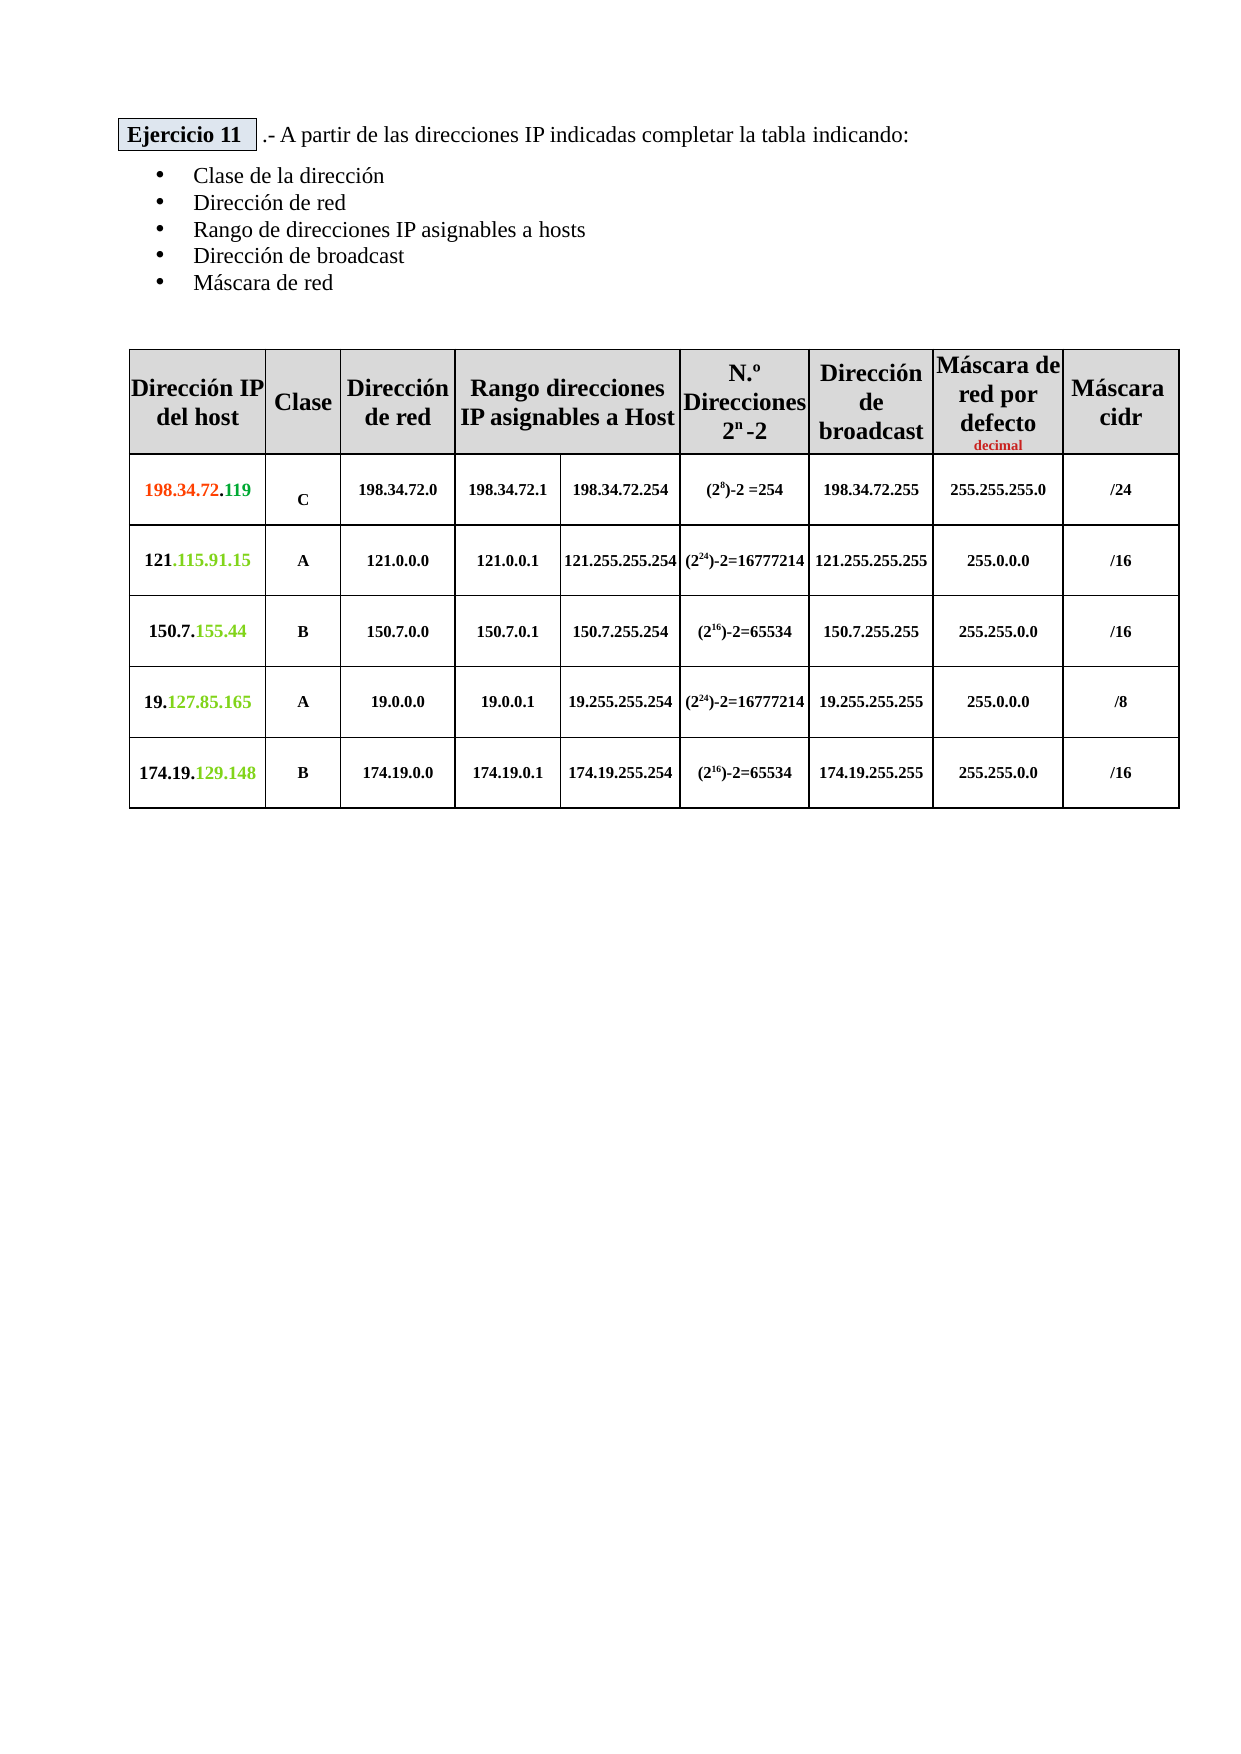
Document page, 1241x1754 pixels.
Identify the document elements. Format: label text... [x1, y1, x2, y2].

table_cell 121.255.255.254 [561, 526, 679, 595]
table_cell 150.7.255.255 [810, 596, 932, 666]
list Máscara de red [156, 269, 1122, 296]
table_cell /16 [1064, 596, 1178, 666]
table_cell (216)-2=65534 [681, 596, 808, 666]
table_cell A [266, 526, 340, 595]
table_header Rango direcciones IP asignables a Host [456, 350, 679, 453]
table_header Máscara cidr [1064, 350, 1178, 453]
table_cell 198.34.72.0 [341, 455, 454, 524]
table_cell 174.19.129.148 [130, 738, 265, 807]
table_cell 150.7.255.254 [561, 596, 679, 666]
table_cell 174.19.255.255 [810, 738, 932, 807]
table_cell C [266, 455, 340, 524]
table_header N.º Direcciones 2n -2 [681, 350, 808, 453]
table_cell 198.34.72.254 [561, 455, 679, 524]
list Dirección de red [156, 189, 1122, 216]
text .- A partir de las direcciones IP indicadas completar la tabla indicando: [257, 118, 1122, 151]
list Rango de direcciones IP asignables a hosts [156, 216, 1122, 243]
table_cell 198.34.72.119 [130, 455, 265, 524]
table_cell A [266, 667, 340, 737]
table_cell (224)-2=16777214 [681, 526, 808, 595]
table_cell 198.34.72.1 [456, 455, 560, 524]
table_cell /16 [1064, 526, 1178, 595]
table_cell /24 [1064, 455, 1178, 524]
table_header Máscara de red por defecto decimal [934, 350, 1062, 453]
table_cell 174.19.255.254 [561, 738, 679, 807]
table_cell 255.0.0.0 [934, 667, 1062, 737]
table_cell 19.0.0.1 [456, 667, 560, 737]
table_header Dirección de red [341, 350, 454, 453]
table_cell 121.0.0.0 [341, 526, 454, 595]
table_cell 19.255.255.254 [561, 667, 679, 737]
table_cell (216)-2=65534 [681, 738, 808, 807]
table_cell 174.19.0.0 [341, 738, 454, 807]
list Clase de la dirección [156, 162, 1122, 189]
table_cell /16 [1064, 738, 1178, 807]
table_cell 121.115.91.15 [130, 526, 265, 595]
text Ejercicio 11 [119, 119, 256, 150]
table_cell 150.7.0.0 [341, 596, 454, 666]
table_cell B [266, 738, 340, 807]
table_cell 255.255.0.0 [934, 596, 1062, 666]
table_cell 19.255.255.255 [810, 667, 932, 737]
table_cell 255.255.255.0 [934, 455, 1062, 524]
table_cell 150.7.0.1 [456, 596, 560, 666]
table_cell 255.255.0.0 [934, 738, 1062, 807]
table_header Clase [266, 350, 340, 453]
table_cell 19.0.0.0 [341, 667, 454, 737]
table_cell 121.0.0.1 [456, 526, 560, 595]
table_header Dirección IP del host [130, 350, 265, 453]
table_cell 198.34.72.255 [810, 455, 932, 524]
table_header Dirección de broadcast [810, 350, 932, 453]
table_cell (224)-2=16777214 [681, 667, 808, 737]
table_cell B [266, 596, 340, 666]
table_cell 174.19.0.1 [456, 738, 560, 807]
table_cell /8 [1064, 667, 1178, 737]
table_cell 19.127.85.165 [130, 667, 265, 737]
table_cell 121.255.255.255 [810, 526, 932, 595]
table_cell 150.7.155.44 [130, 596, 265, 666]
table_cell 255.0.0.0 [934, 526, 1062, 595]
table_cell (28)-2 =254 [681, 455, 808, 524]
list Dirección de broadcast [156, 243, 1122, 269]
